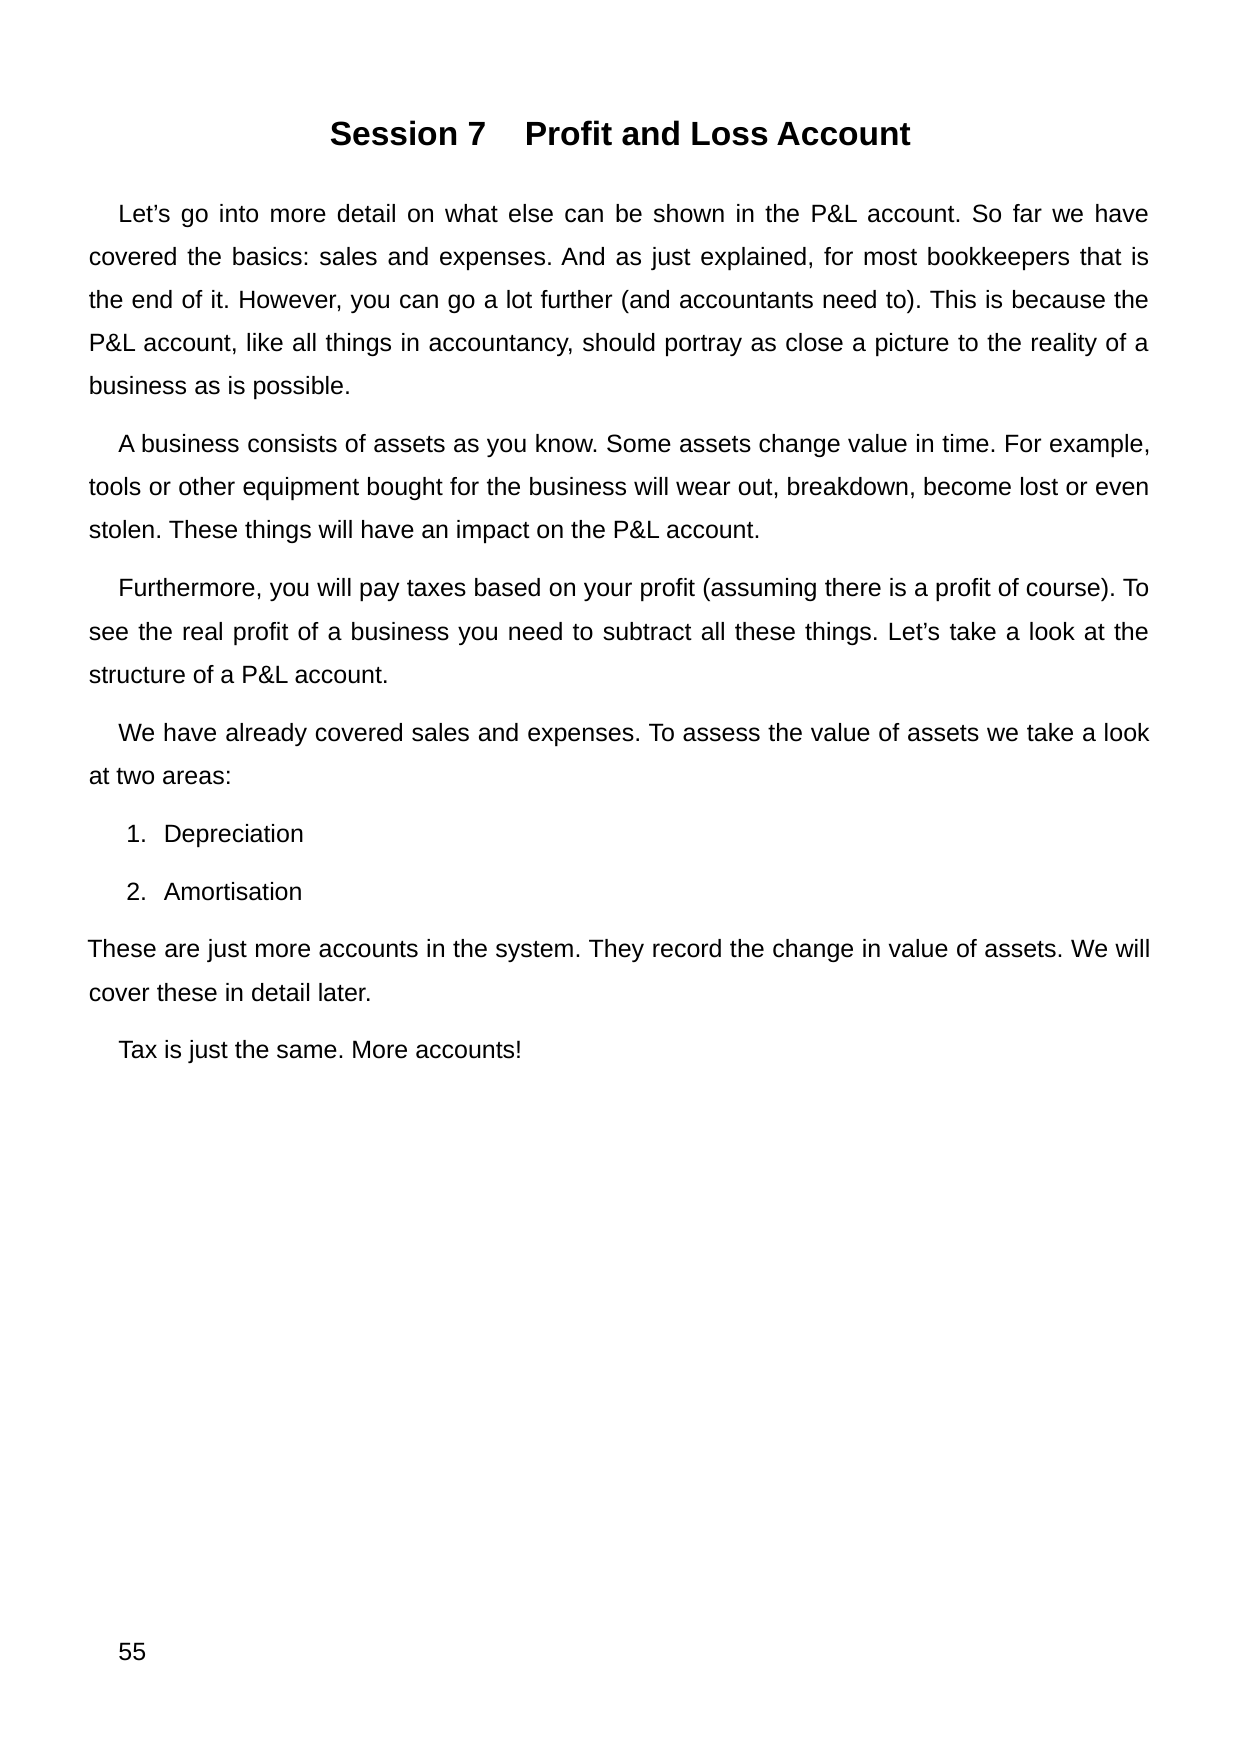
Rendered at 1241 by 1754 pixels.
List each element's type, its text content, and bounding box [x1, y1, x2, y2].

text These are just more accounts in the system. They record the change in value of assets. We will cover these in detail later. [87, 934, 1152, 1006]
text Tax is just the same. More accounts! [88, 1035, 1152, 1064]
text A business consists of assets as you know. Some assets change value in time. For example, tools or other equipment bought for the business will wear out, breakdown, become lost or even stolen. These things will have an impact on the P&L account. [88, 429, 1152, 544]
text We have already covered sales and expenses. To assess the value of assets we take a look at two areas: [88, 717, 1152, 789]
list Depreciation [126, 818, 1152, 847]
text Furthermore, you will pay taxes based on your profit (assuming there is a profit of course). To see the real profit of a business you need to subtract all these things. Let’s take a look at the structure of a P&L account. [88, 573, 1152, 688]
text Let’s go into more detail on what else can be shown in the P&L account. So far we have covered the basics: sales and expenses. And as just explained, for most bookkeepers that is the end of it. However, you can go a lot further (and accountants need to). This is because the P&L account, like all things in accountancy, should portray as close a picture to the reality of a business as is possible. [88, 199, 1152, 400]
subtitle Session 7 Profit and Loss Account [88, 113, 1152, 152]
list Amortisation [126, 876, 1152, 905]
